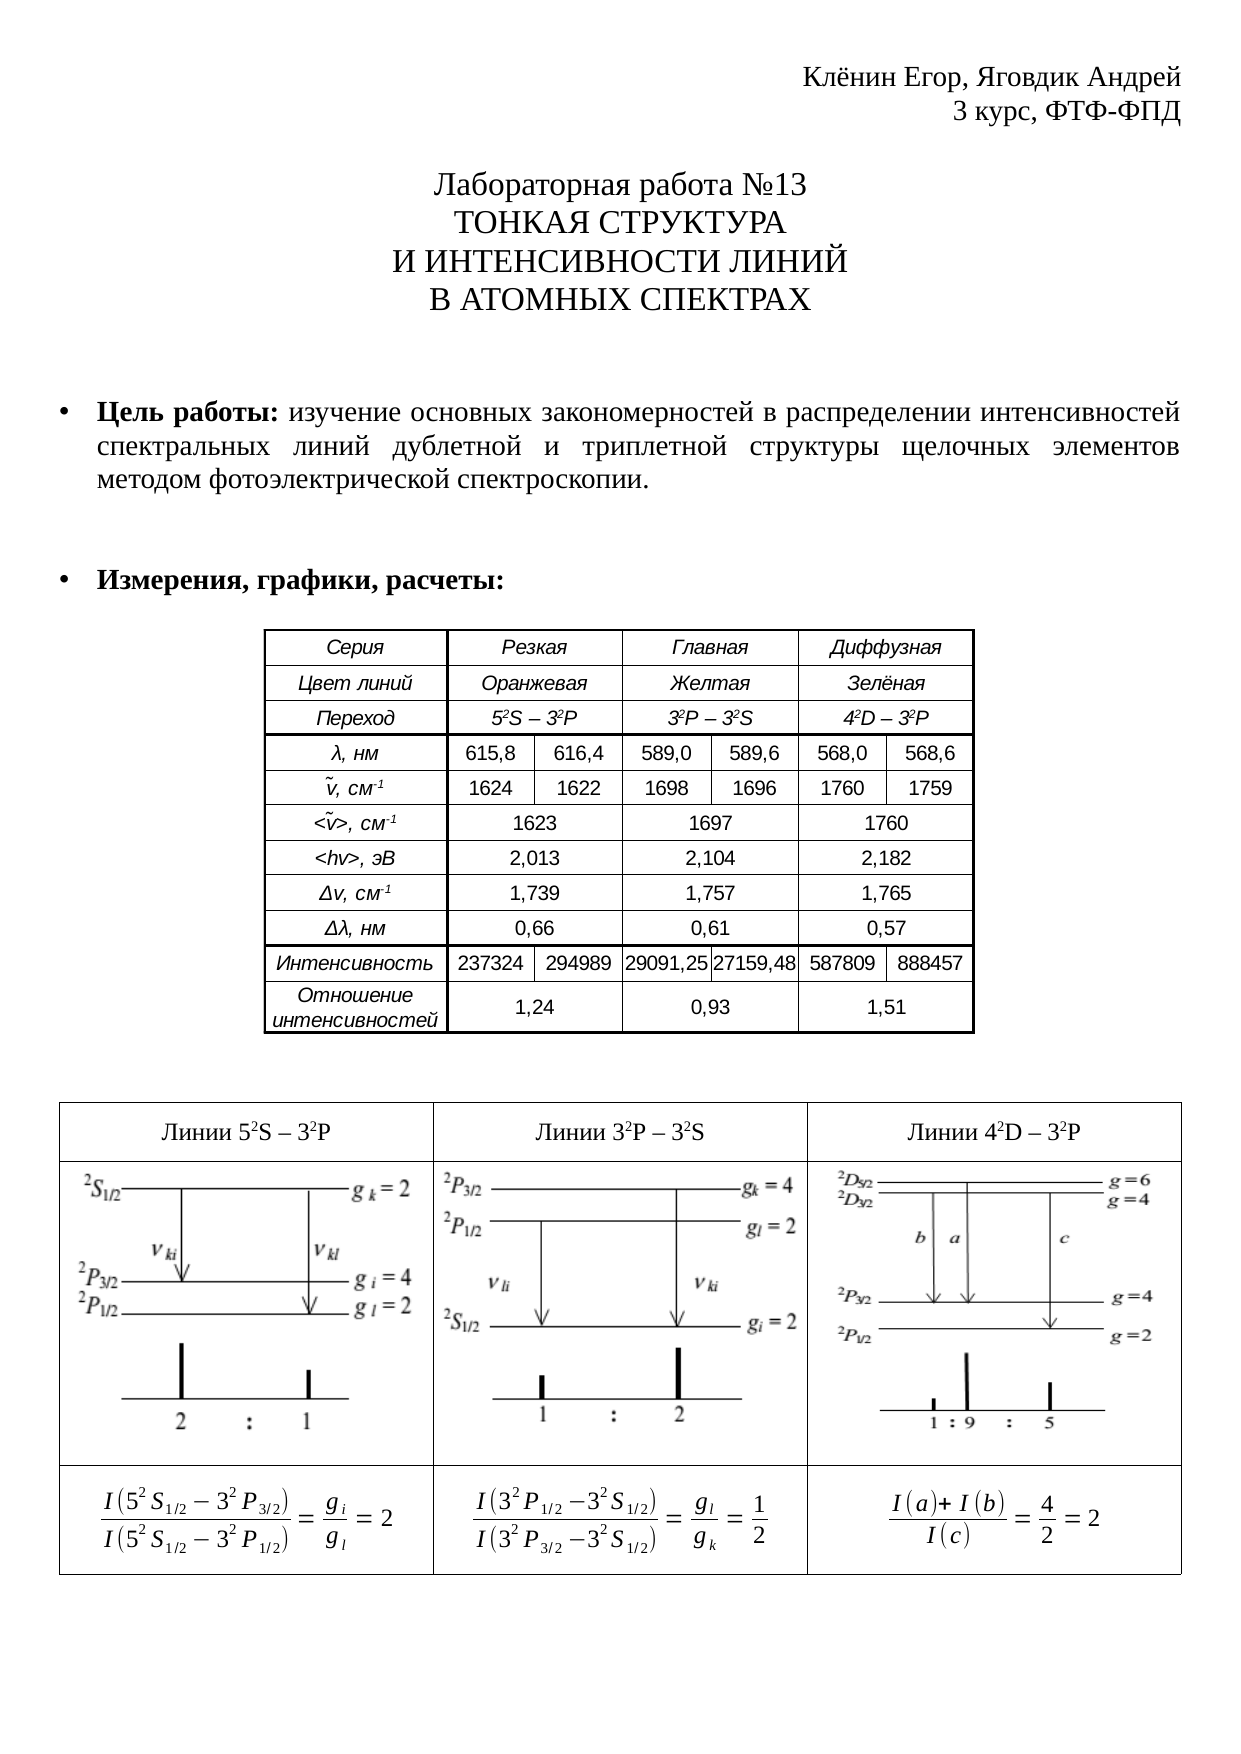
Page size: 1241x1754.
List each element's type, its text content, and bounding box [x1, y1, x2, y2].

table_cell [808, 1466, 1181, 1574]
table_cell [808, 1162, 1181, 1465]
text Лабораторная работа №13 [59, 164, 1181, 203]
table_cell [434, 1466, 807, 1574]
text В АТОМНЫХ СПЕКТРАХ [59, 279, 1181, 318]
table_header Линии 42D – 32P [808, 1103, 1181, 1161]
text ТОНКАЯ СТРУКТУРА [59, 203, 1181, 241]
table_cell [60, 1162, 433, 1465]
table_cell [434, 1162, 807, 1465]
list Цель работы: изучение основных закономерностей в распределении интенсивностей спектральных линий дублетной и триплетной структуры щелочных элементов методом фотоэлектрической спектроскопии. [59, 394, 1181, 495]
table_header Линии 32P – 32S [434, 1103, 807, 1161]
picture [438, 1167, 802, 1429]
table_cell [60, 1466, 433, 1574]
table_header Линии 52S – 32P [60, 1103, 433, 1161]
text И ИНТЕНСИВНОСТИ ЛИНИЙ [59, 241, 1181, 279]
text Клёнин Егор, Яговдик Андрей [59, 59, 1181, 93]
text 3 курс, ФТФ-ФПД [59, 93, 1181, 126]
list Измерения, графики, расчеты: [59, 562, 1181, 596]
picture [76, 1167, 417, 1435]
